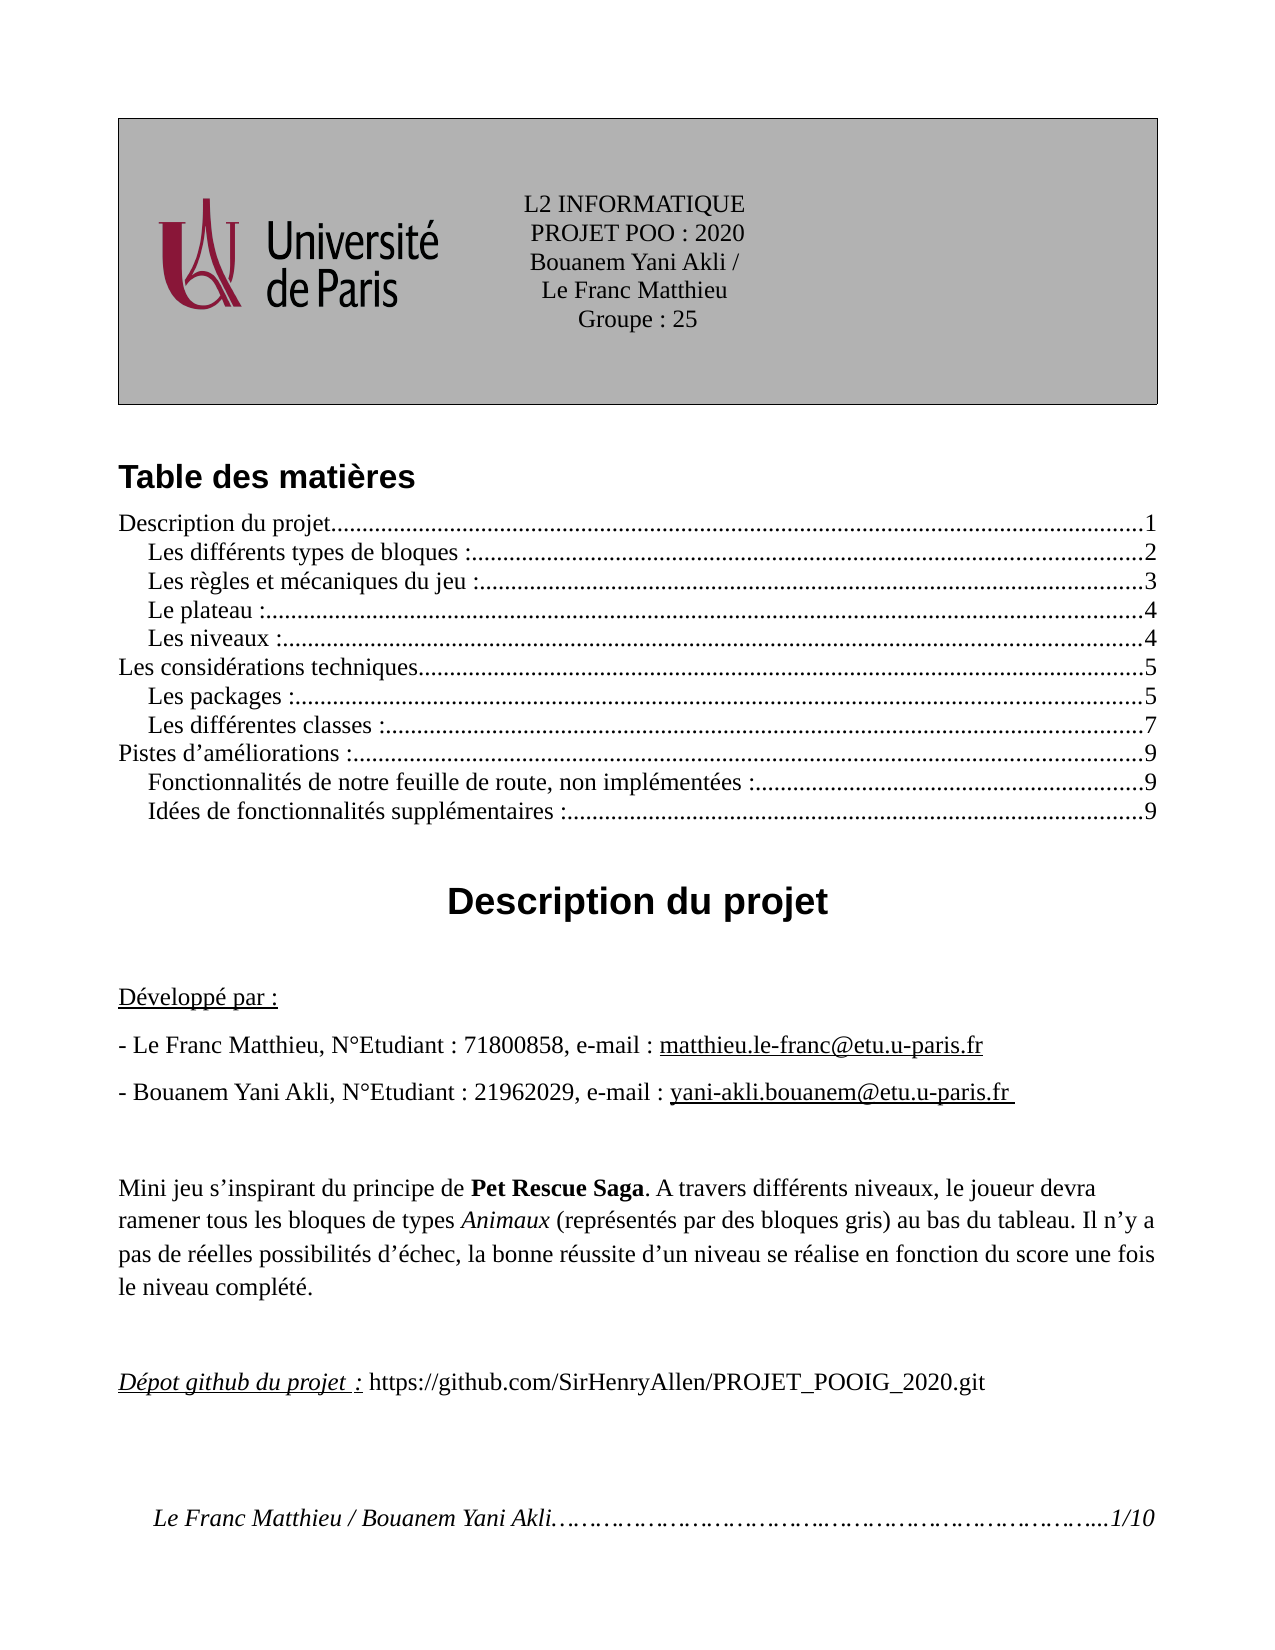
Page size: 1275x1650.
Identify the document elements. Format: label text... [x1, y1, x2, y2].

text Développé par : [118, 982, 1157, 1011]
text Dépot github du projet : https://github.com/SirHenryAllen/PROJET_POOIG_2020.git [118, 1367, 1157, 1396]
text Les niveaux : 4 [148, 623, 1157, 652]
text Pistes d’améliorations : 9 [118, 738, 1157, 767]
text Fonctionnalités de notre feuille de route, non implémentées : 9 [148, 767, 1157, 796]
text Les règles et mécaniques du jeu : 3 [148, 566, 1157, 595]
text Le plateau : 4 [148, 595, 1157, 623]
subtitle Description du projet [118, 878, 1157, 922]
picture [137, 173, 462, 341]
text Les packages : 5 [148, 681, 1157, 710]
text Les différents types de bloques : 2 [148, 537, 1157, 566]
text - Le Franc Matthieu, N°Etudiant : 71800858, e-mail : matthieu.le-franc@etu.u-paris.fr [118, 1030, 1157, 1058]
subtitle Table des matières [118, 457, 1157, 496]
text Les considérations techniques 5 [118, 652, 1157, 681]
text Description du projet 1 [118, 508, 1157, 537]
text Idées de fonctionnalités supplémentaires : 9 [148, 796, 1157, 825]
text Mini jeu s’inspirant du principe de Pet Rescue Saga. A travers différents niveaux, le joueur devra ramener tous les bloques de types Animaux (représentés par des bloques gris) au bas du tableau. Il n’y a pas de réelles possibilités d’échec, la bonne réussite d’un niveau se réalise en fonction du score une fois le niveau complété. [118, 1173, 1157, 1300]
text Les différentes classes : 7 [148, 710, 1157, 738]
text - Bouanem Yani Akli, N°Etudiant : 21962029, e-mail : yani-akli.bouanem@etu.u-paris.fr [118, 1077, 1157, 1106]
